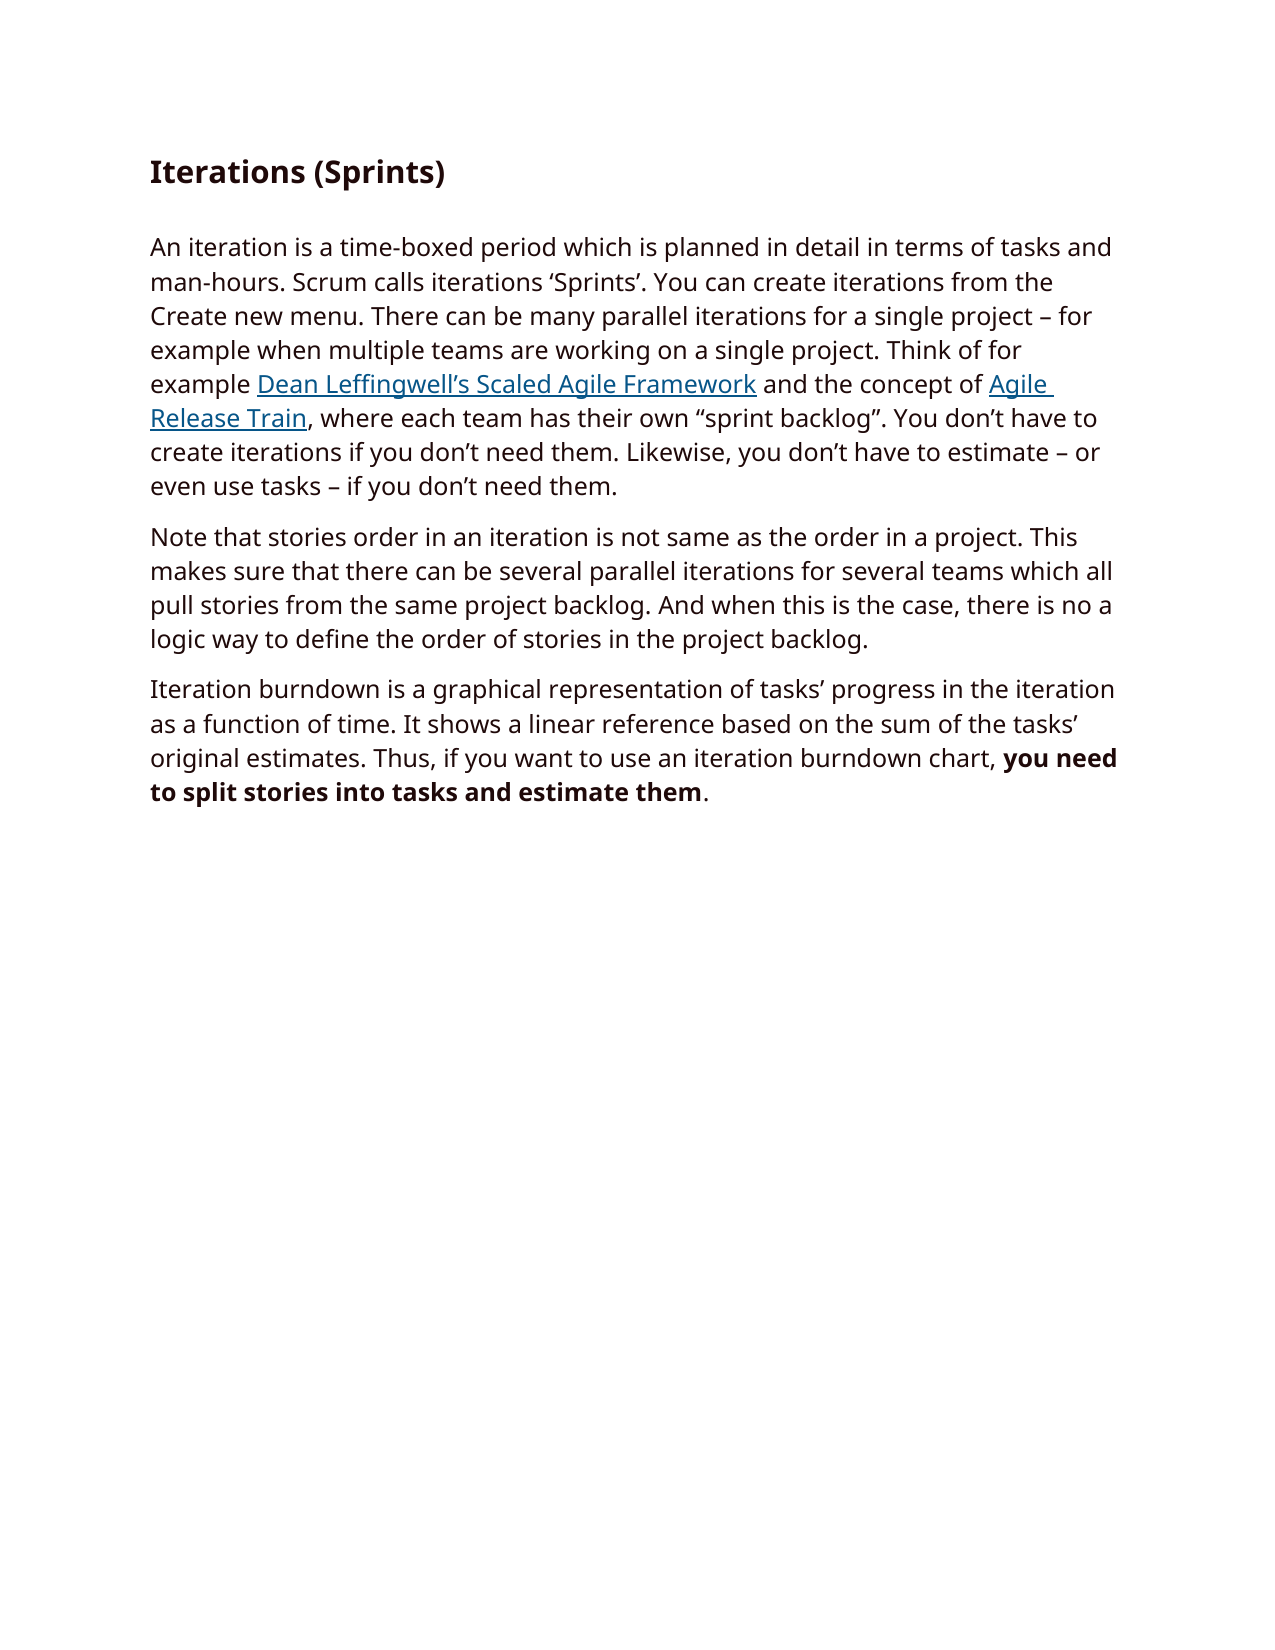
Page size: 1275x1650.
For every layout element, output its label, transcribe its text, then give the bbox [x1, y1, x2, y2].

subtitle Iterations (Sprints) [150, 150, 1125, 193]
text Iteration burndown is a graphical representation of tasks’ progress in the iteration as a function of time. It shows a linear reference based on the sum of the tasks’ original estimates. Thus, if you want to use an iteration burndown chart, you need to split stories into tasks and estimate them. [150, 672, 1125, 808]
text An iteration is a time-boxed period which is planned in detail in terms of tasks and man-hours. Scrum calls iterations ‘Sprints’. You can create iterations from the Create new menu. There can be many parallel iterations for a single project – for example when multiple teams are working on a single project. Think of for example Dean Leffingwell’s Scaled Agile Framework and the concept of Agile Release Train, where each team has their own “sprint backlog”. You don’t have to create iterations if you don’t need them. Likewise, you don’t have to estimate – or even use tasks – if you don’t need them. [150, 230, 1125, 503]
text Note that stories order in an iteration is not same as the order in a project. This makes sure that there can be several parallel iterations for several teams which all pull stories from the same project backlog. And when this is the case, there is no a logic way to define the order of stories in the project backlog. [150, 519, 1125, 656]
